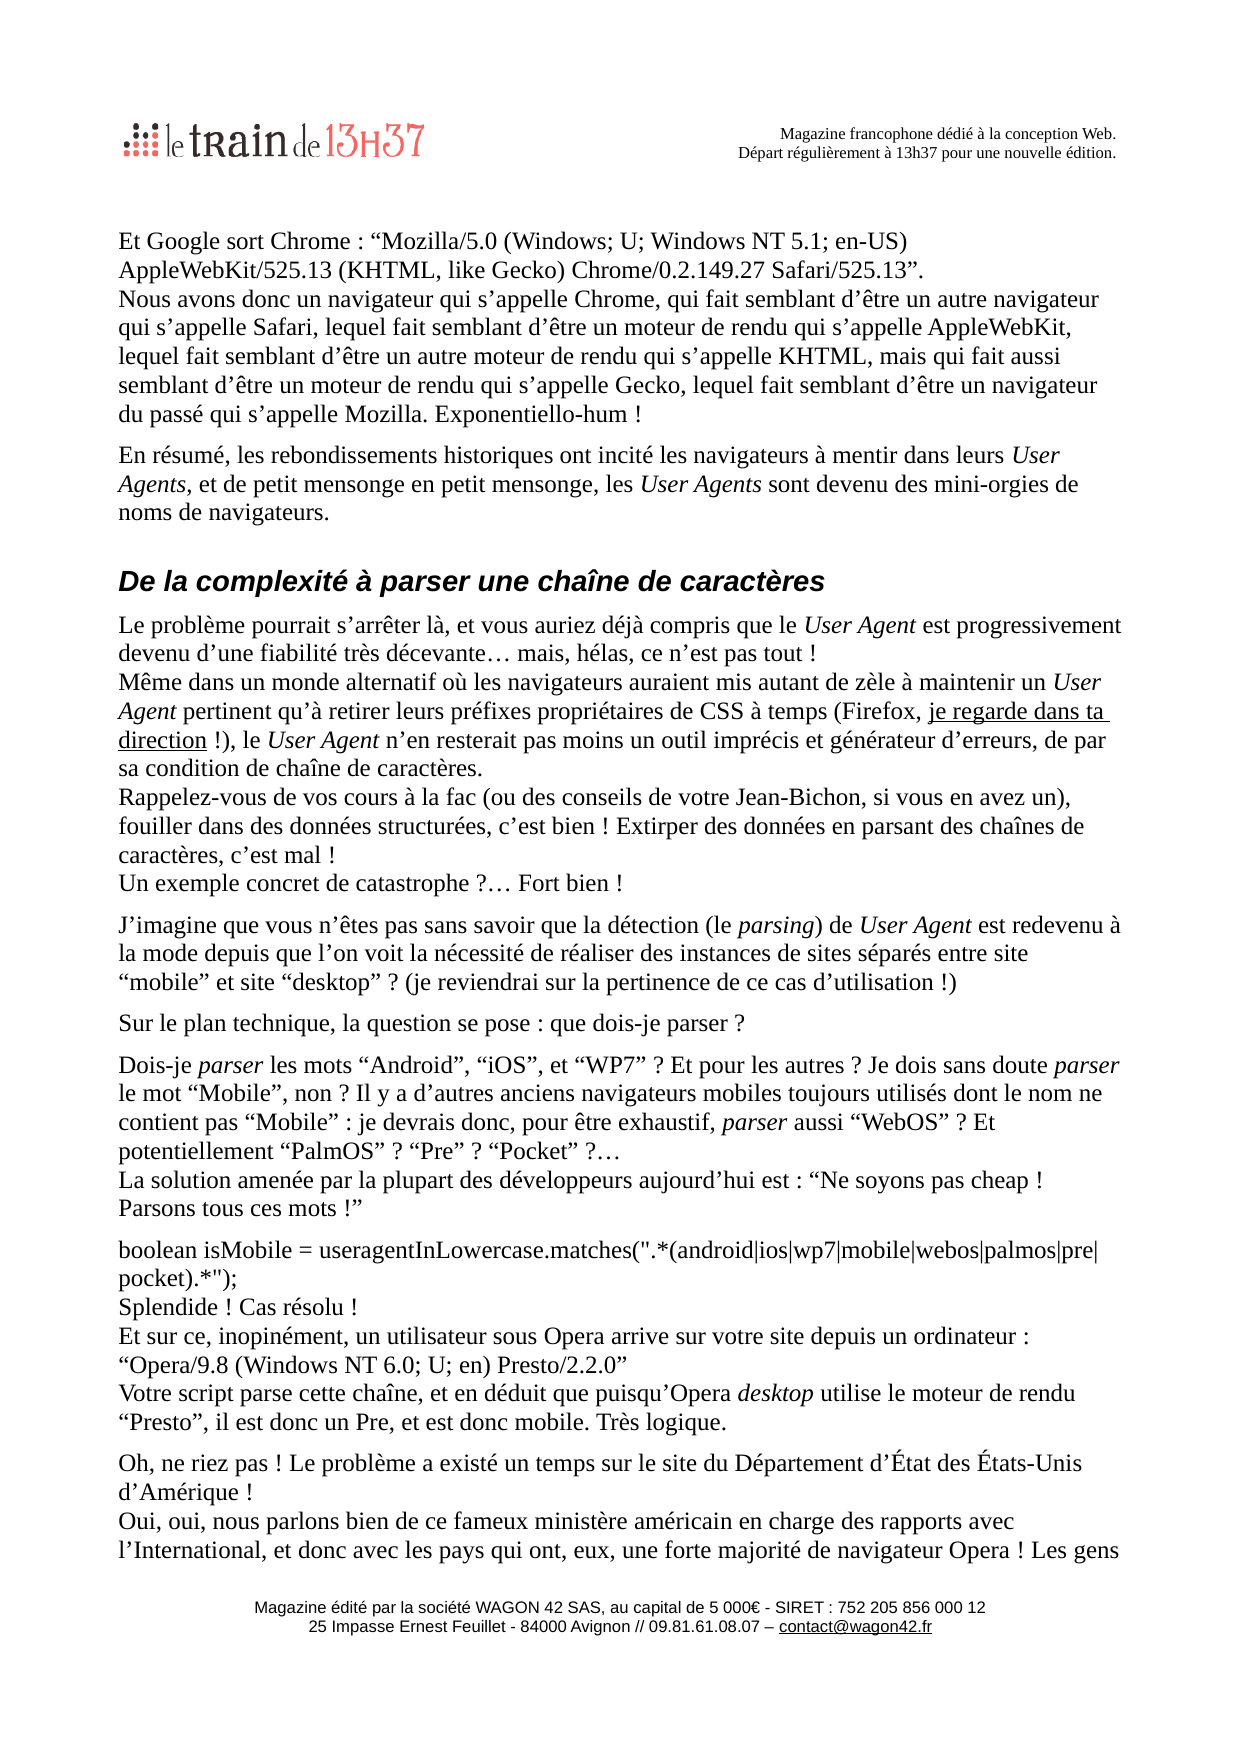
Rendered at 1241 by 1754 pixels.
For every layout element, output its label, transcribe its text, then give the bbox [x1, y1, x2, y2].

text Un exemple concret de catastrophe ?… Fort bien ! [118, 868, 1122, 897]
text Le problème pourrait s’arrêter là, et vous auriez déjà compris que le User Agent est progressivement devenu d’une fiabilité très décevante… mais, hélas, ce n’est pas tout ! Même dans un monde alternatif où les navigateurs auraient mis autant de zèle à maintenir un User Agent pertinent qu’à retirer leurs préfixes propriétaires de CSS à temps (Firefox, je regarde dans ta direction !), le User Agent n’en resterait pas moins un outil imprécis et générateur d’erreurs, de par sa condition de chaîne de caractères. Rappelez-vous de vos cours à la fac (ou des conseils de votre Jean-Bichon, si vous en avez un), fouiller dans des données structurées, c’est bien ! Extirper des données en parsant des chaînes de caractères, c’est mal ! [118, 610, 1122, 868]
text En résumé, les rebondissements historiques ont incité les navigateurs à mentir dans leurs User Agents, et de petit mensonge en petit mensonge, les User Agents sont devenu des mini-orgies de noms de navigateurs. [118, 440, 1122, 526]
text boolean isMobile = useragentInLowercase.matches(".*(android|ios|wp7|mobile|webos|palmos|pre|pocket).*"); [118, 1235, 1122, 1292]
text Splendide ! Cas résolu ! [118, 1292, 1122, 1321]
text Sur le plan technique, la question se pose : que dois-je parser ? [118, 1008, 1122, 1037]
text Et sur ce, inopinément, un utilisateur sous Opera arrive sur votre site depuis un ordinateur : “Opera/9.8 (Windows NT 6.0; U; en) Presto/2.2.0” Votre script parse cette chaîne, et en déduit que puisqu’Opera desktop utilise le moteur de rendu “Presto”, il est donc un Pre, et est donc mobile. Très logique. [118, 1321, 1122, 1436]
text J’imagine que vous n’êtes pas sans savoir que la détection (le parsing) de User Agent est redevenu à la mode depuis que l’on voit la nécessité de réaliser des instances de sites séparés entre site “mobile” et site “desktop” ? (je reviendrai sur la pertinence de ce cas d’utilisation !) [118, 910, 1122, 996]
picture [123, 123, 425, 157]
text Oh, ne riez pas ! Le problème a existé un temps sur le site du Département d’État des États-Unis d’Amérique ! Oui, oui, nous parlons bien de ce fameux ministère américain en charge des rapports avec l’International, et donc avec les pays qui ont, eux, une forte majorité de navigateur Opera ! Les gens [118, 1448, 1122, 1563]
text Et Google sort Chrome : “Mozilla/5.0 (Windows; U; Windows NT 5.1; en-US) AppleWebKit/525.13 (KHTML, like Gecko) Chrome/0.2.149.27 Safari/525.13”. Nous avons donc un navigateur qui s’appelle Chrome, qui fait semblant d’être un autre navigateur qui s’appelle Safari, lequel fait semblant d’être un moteur de rendu qui s’appelle AppleWebKit, lequel fait semblant d’être un autre moteur de rendu qui s’appelle KHTML, mais qui fait aussi semblant d’être un moteur de rendu qui s’appelle Gecko, lequel fait semblant d’être un navigateur du passé qui s’appelle Mozilla. Exponentiello-hum ! [118, 226, 1122, 427]
subtitle De la complexité à parser une chaîne de caractères [118, 564, 1122, 597]
text Dois-je parser les mots “Android”, “iOS”, et “WP7” ? Et pour les autres ? Je dois sans doute parser le mot “Mobile”, non ? Il y a d’autres anciens navigateurs mobiles toujours utilisés dont le nom ne contient pas “Mobile” : je devrais donc, pour être exhaustif, parser aussi “WebOS” ? Et potentiellement “PalmOS” ? “Pre” ? “Pocket” ?… La solution amenée par la plupart des développeurs aujourd’hui est : “Ne soyons pas cheap ! Parsons tous ces mots !” [118, 1050, 1122, 1222]
